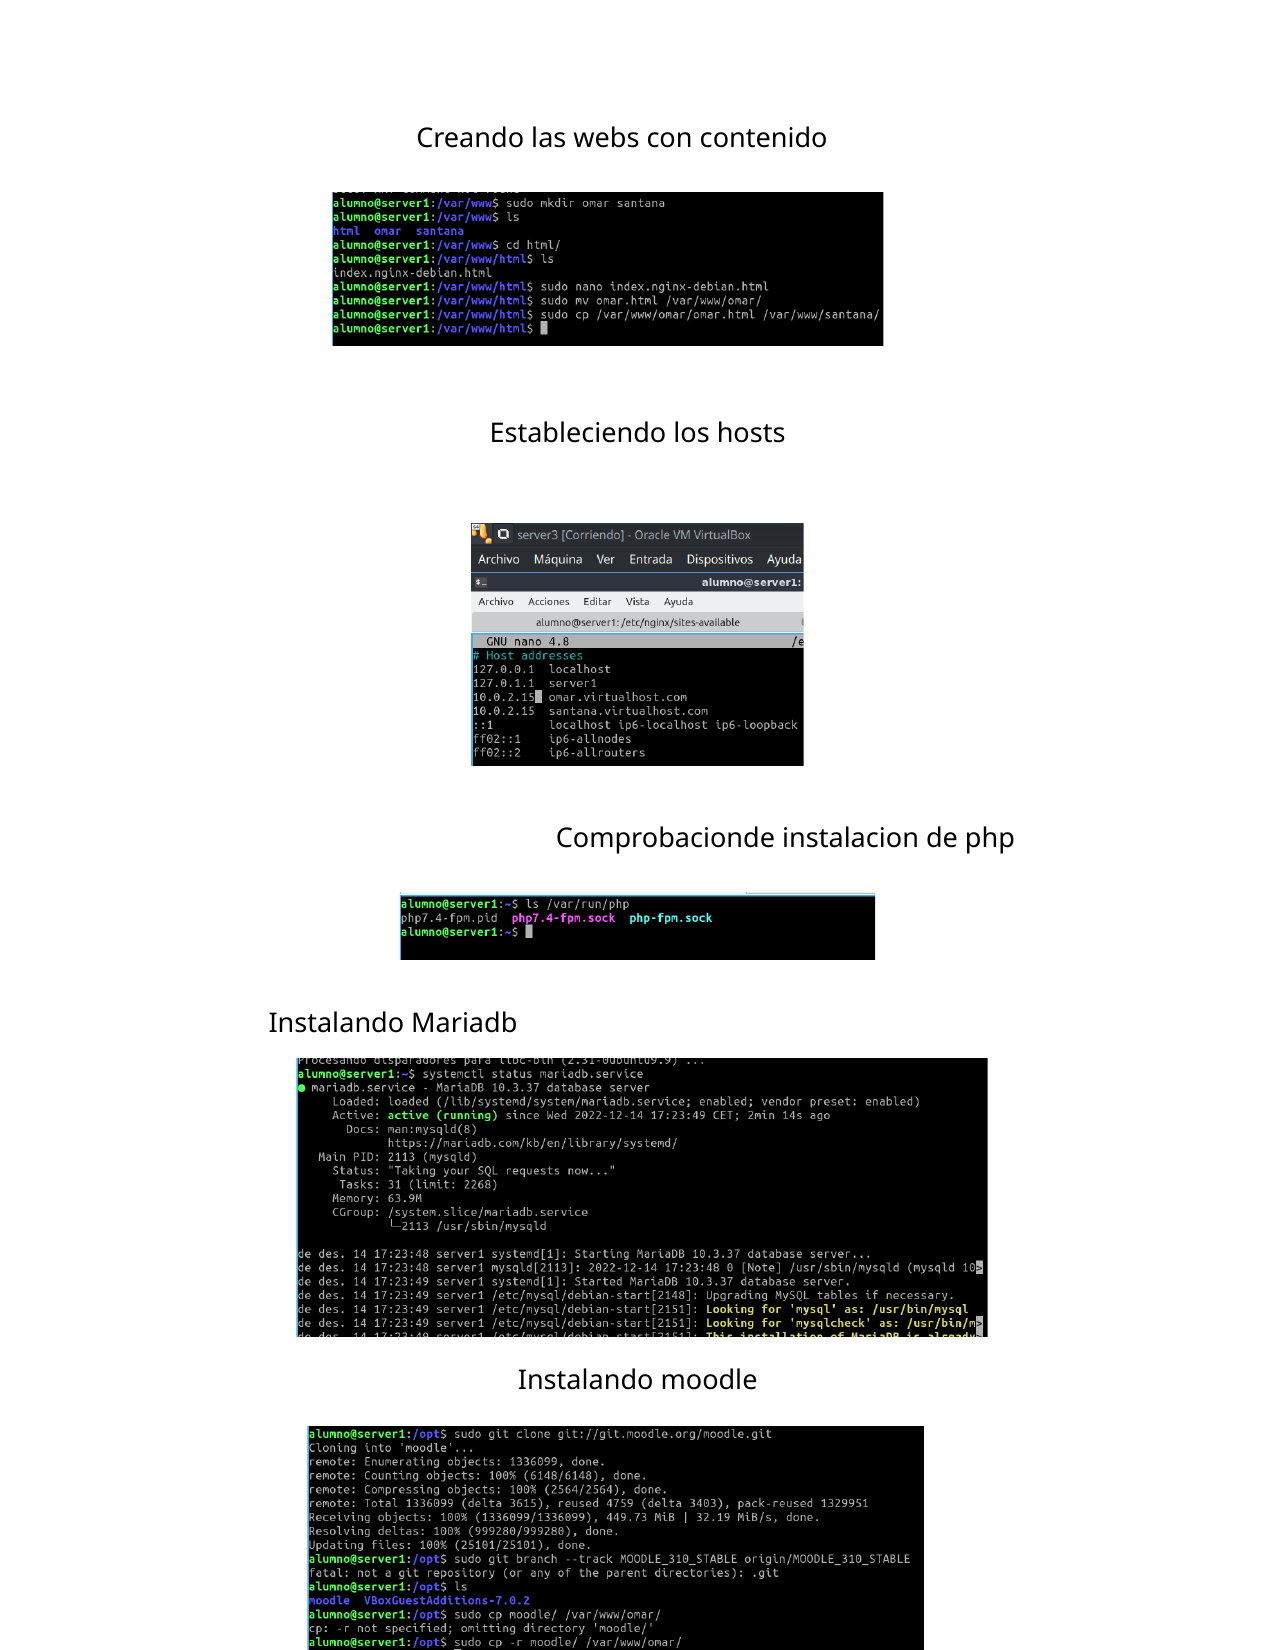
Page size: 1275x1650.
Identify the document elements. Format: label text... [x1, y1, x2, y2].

picture [307, 1426, 924, 1650]
text Instalando moodle [118, 1360, 1157, 1397]
text Instalando Mariadb [118, 1003, 1157, 1261]
picture [399, 892, 876, 960]
picture [296, 1058, 988, 1337]
picture [471, 523, 804, 766]
text Comprobacionde instalacion de php [118, 524, 1157, 856]
text Estableciendo los hosts [118, 413, 1157, 450]
text Creando las webs con contenido [118, 118, 1157, 413]
picture [331, 192, 884, 346]
